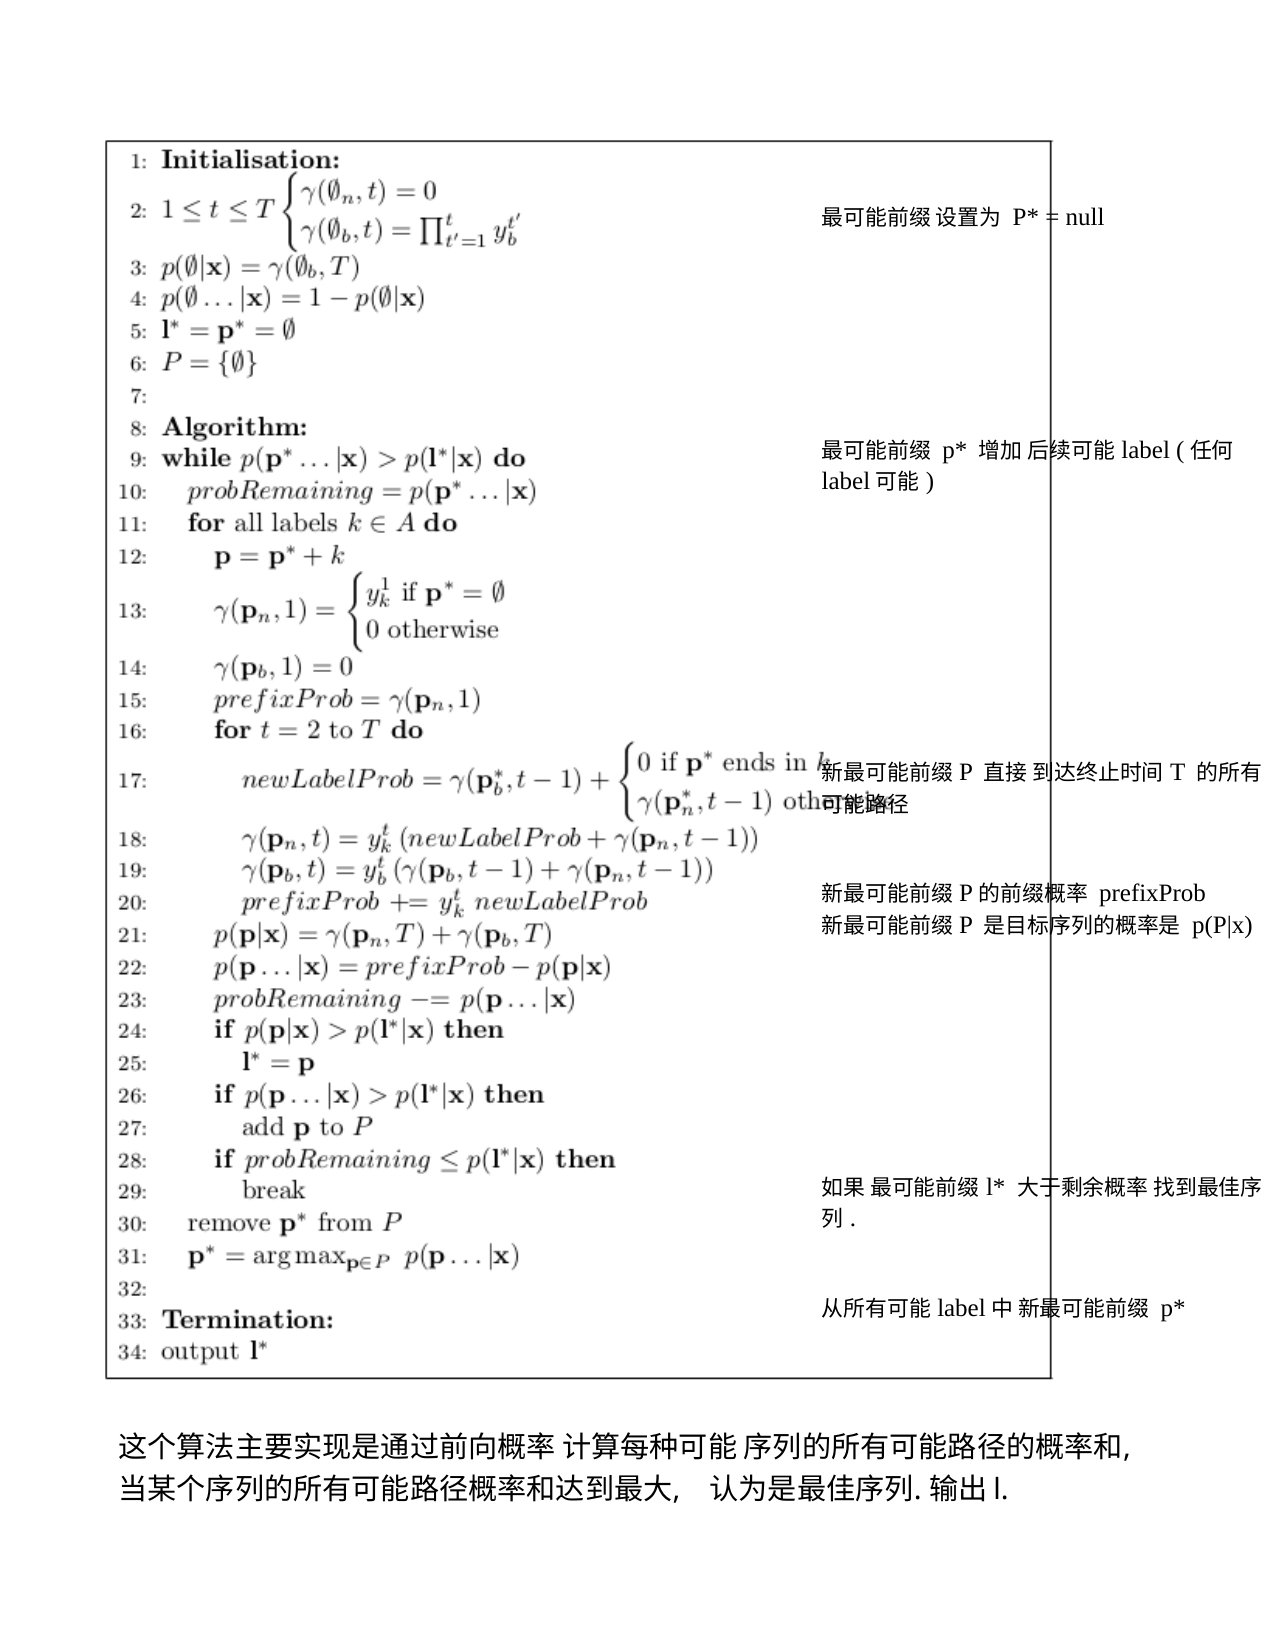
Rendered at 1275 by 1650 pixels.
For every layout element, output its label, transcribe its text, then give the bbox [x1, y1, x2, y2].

text 当某个序列的所有可能路径概率和达到最大, 认为是最佳序列. 输出l. [118, 1466, 1157, 1508]
text 这个算法主要实现是通过前向概率 计算每种可能 序列的所有可能路径的概率和, [118, 1423, 1157, 1466]
picture [101, 136, 1058, 1384]
